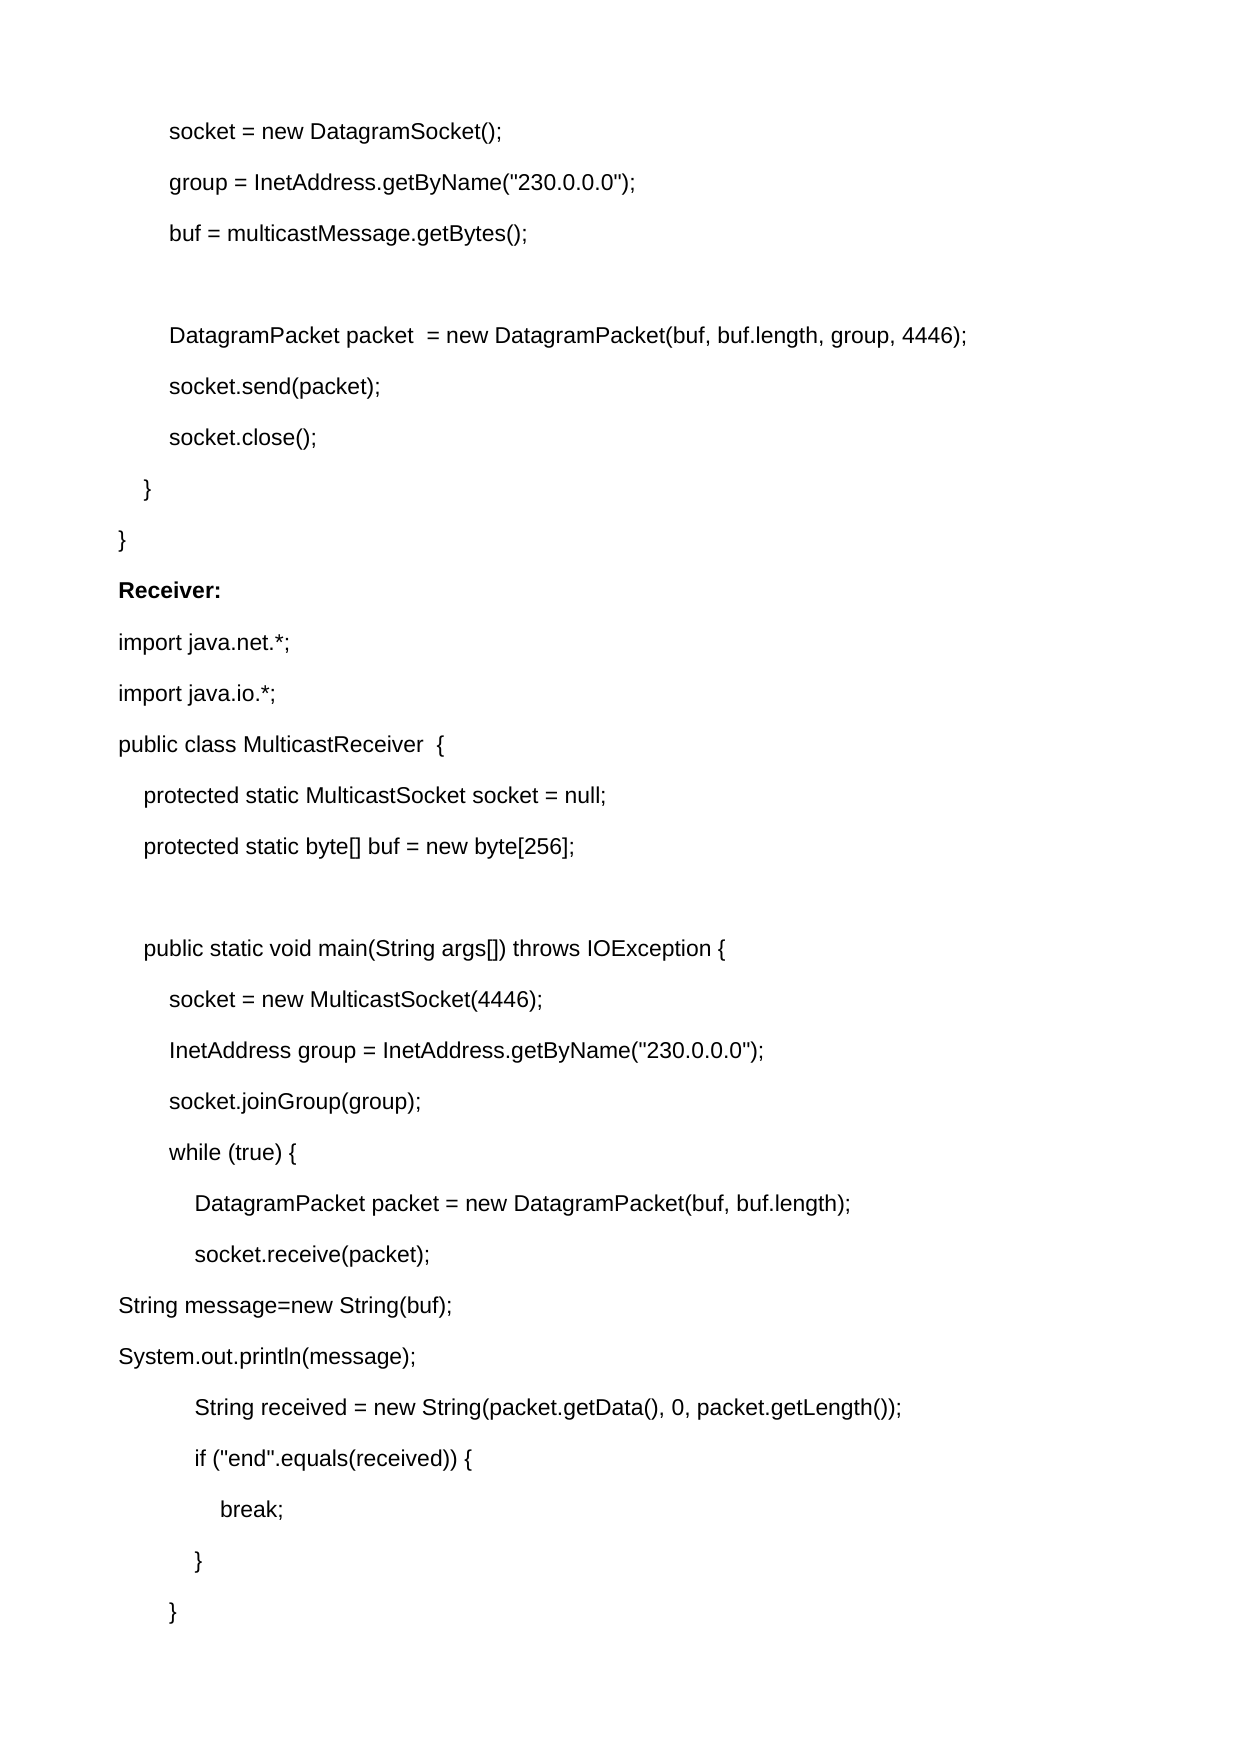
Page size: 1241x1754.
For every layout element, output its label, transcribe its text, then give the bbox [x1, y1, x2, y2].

text String message=new String(buf); [118, 1292, 1122, 1318]
text DatagramPacket packet = new DatagramPacket(buf, buf.length); [118, 1190, 1122, 1216]
text import java.net.*; [118, 628, 1122, 655]
text public class MulticastReceiver { [118, 731, 1122, 757]
text socket.joinGroup(group); [118, 1088, 1122, 1114]
text Receiver: [118, 577, 1122, 604]
text public static void main(String args[]) throws IOException { [118, 935, 1122, 961]
text socket.receive(packet); [118, 1241, 1122, 1267]
text break; [118, 1496, 1122, 1523]
text } [118, 1547, 1122, 1574]
text DatagramPacket packet = new DatagramPacket(buf, buf.length, group, 4446); [118, 322, 1122, 349]
text } [118, 1598, 1122, 1625]
text protected static MulticastSocket socket = null; [118, 782, 1122, 808]
text socket.send(packet); [118, 373, 1122, 400]
text } [118, 526, 1122, 553]
text import java.io.*; [118, 679, 1122, 706]
text socket = new MulticastSocket(4446); [118, 986, 1122, 1012]
text group = InetAddress.getByName("230.0.0.0"); [118, 169, 1122, 196]
text socket.close(); [118, 424, 1122, 451]
text while (true) { [118, 1139, 1122, 1165]
text } [118, 475, 1122, 502]
text System.out.println(message); [118, 1343, 1122, 1369]
text String received = new String(packet.getData(), 0, packet.getLength()); [118, 1394, 1122, 1421]
text buf = multicastMessage.getBytes(); [118, 220, 1122, 247]
text InetAddress group = InetAddress.getByName("230.0.0.0"); [118, 1037, 1122, 1063]
text socket = new DatagramSocket(); [118, 118, 1122, 144]
text if ("end".equals(received)) { [118, 1445, 1122, 1472]
text protected static byte[] buf = new byte[256]; [118, 833, 1122, 859]
